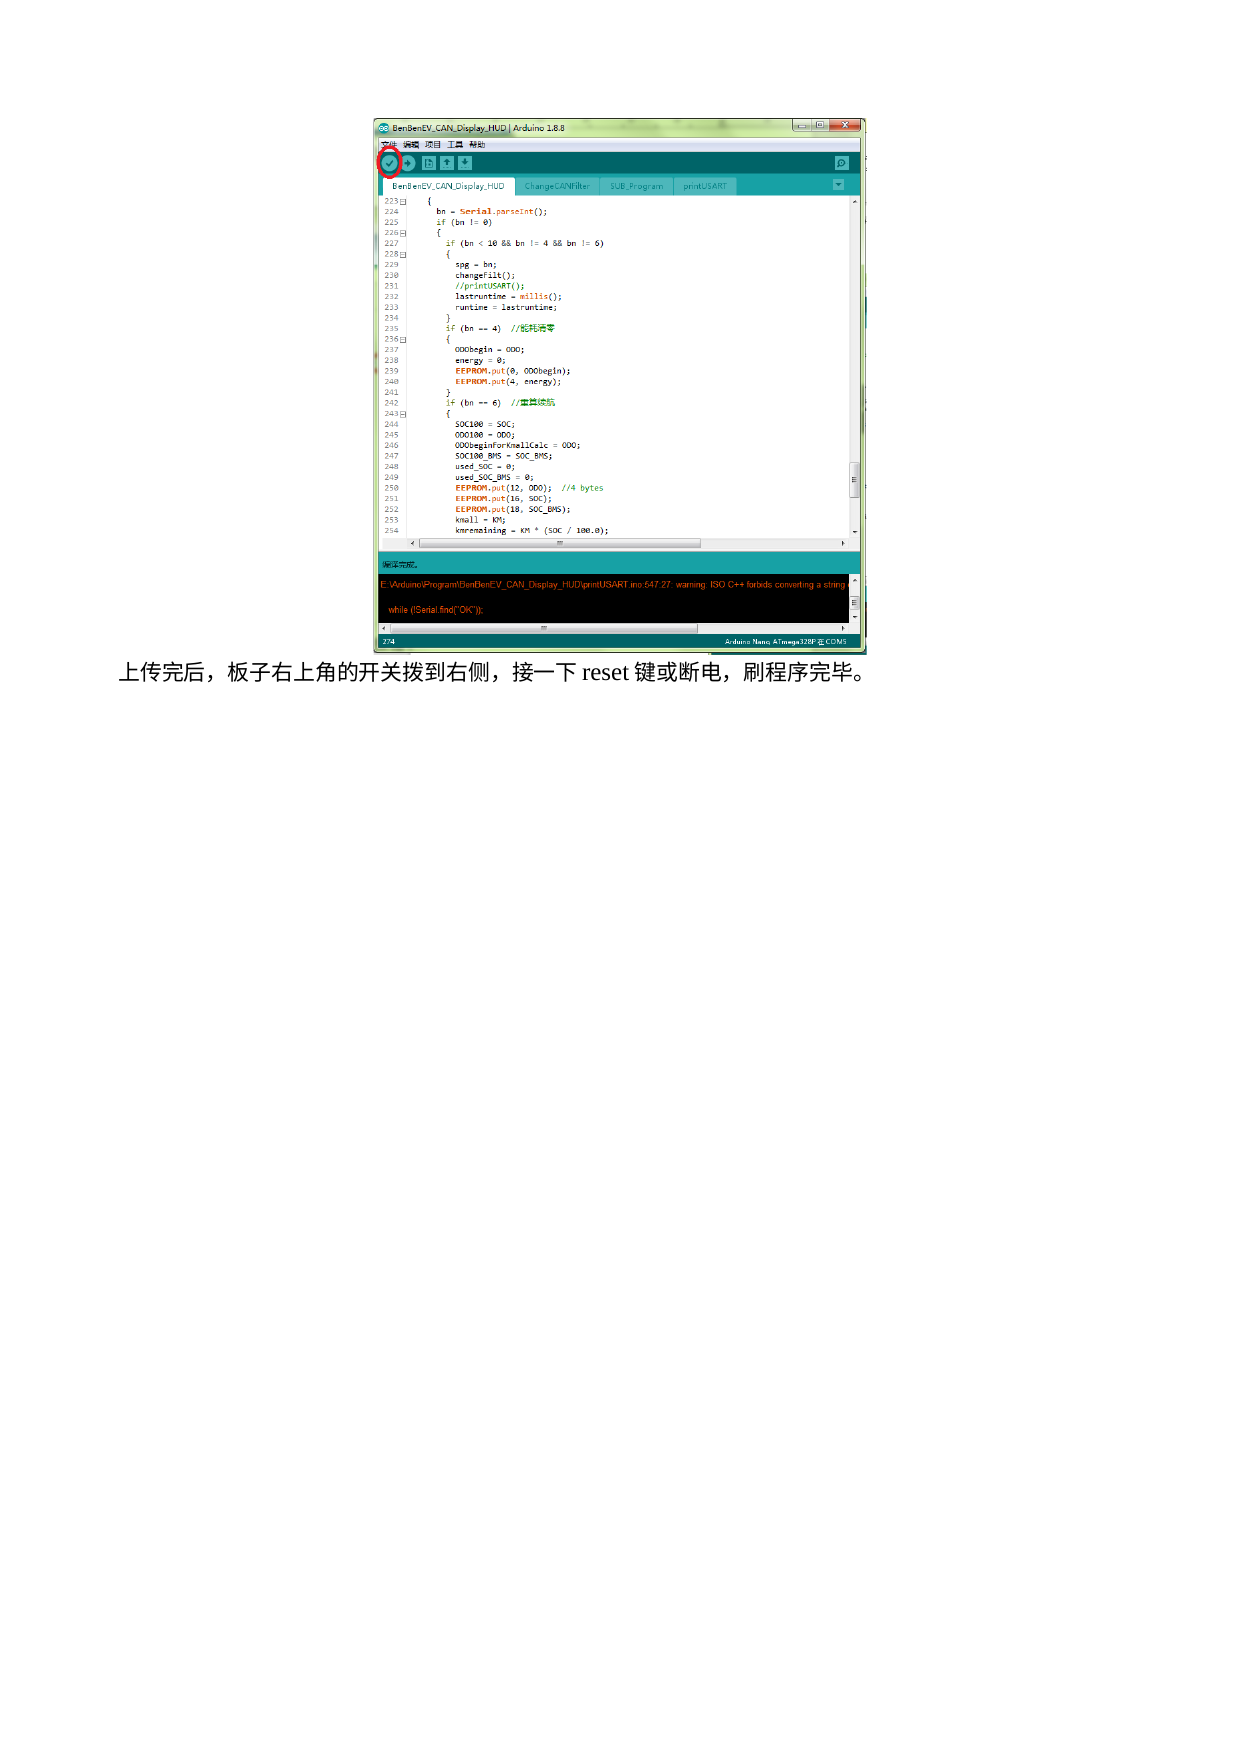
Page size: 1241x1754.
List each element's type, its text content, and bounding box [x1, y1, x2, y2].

text 上传完后，板子右上角的开关拨到右侧，接一下reset键或断电，刷程序完毕。 [118, 655, 1122, 686]
picture [373, 118, 867, 655]
